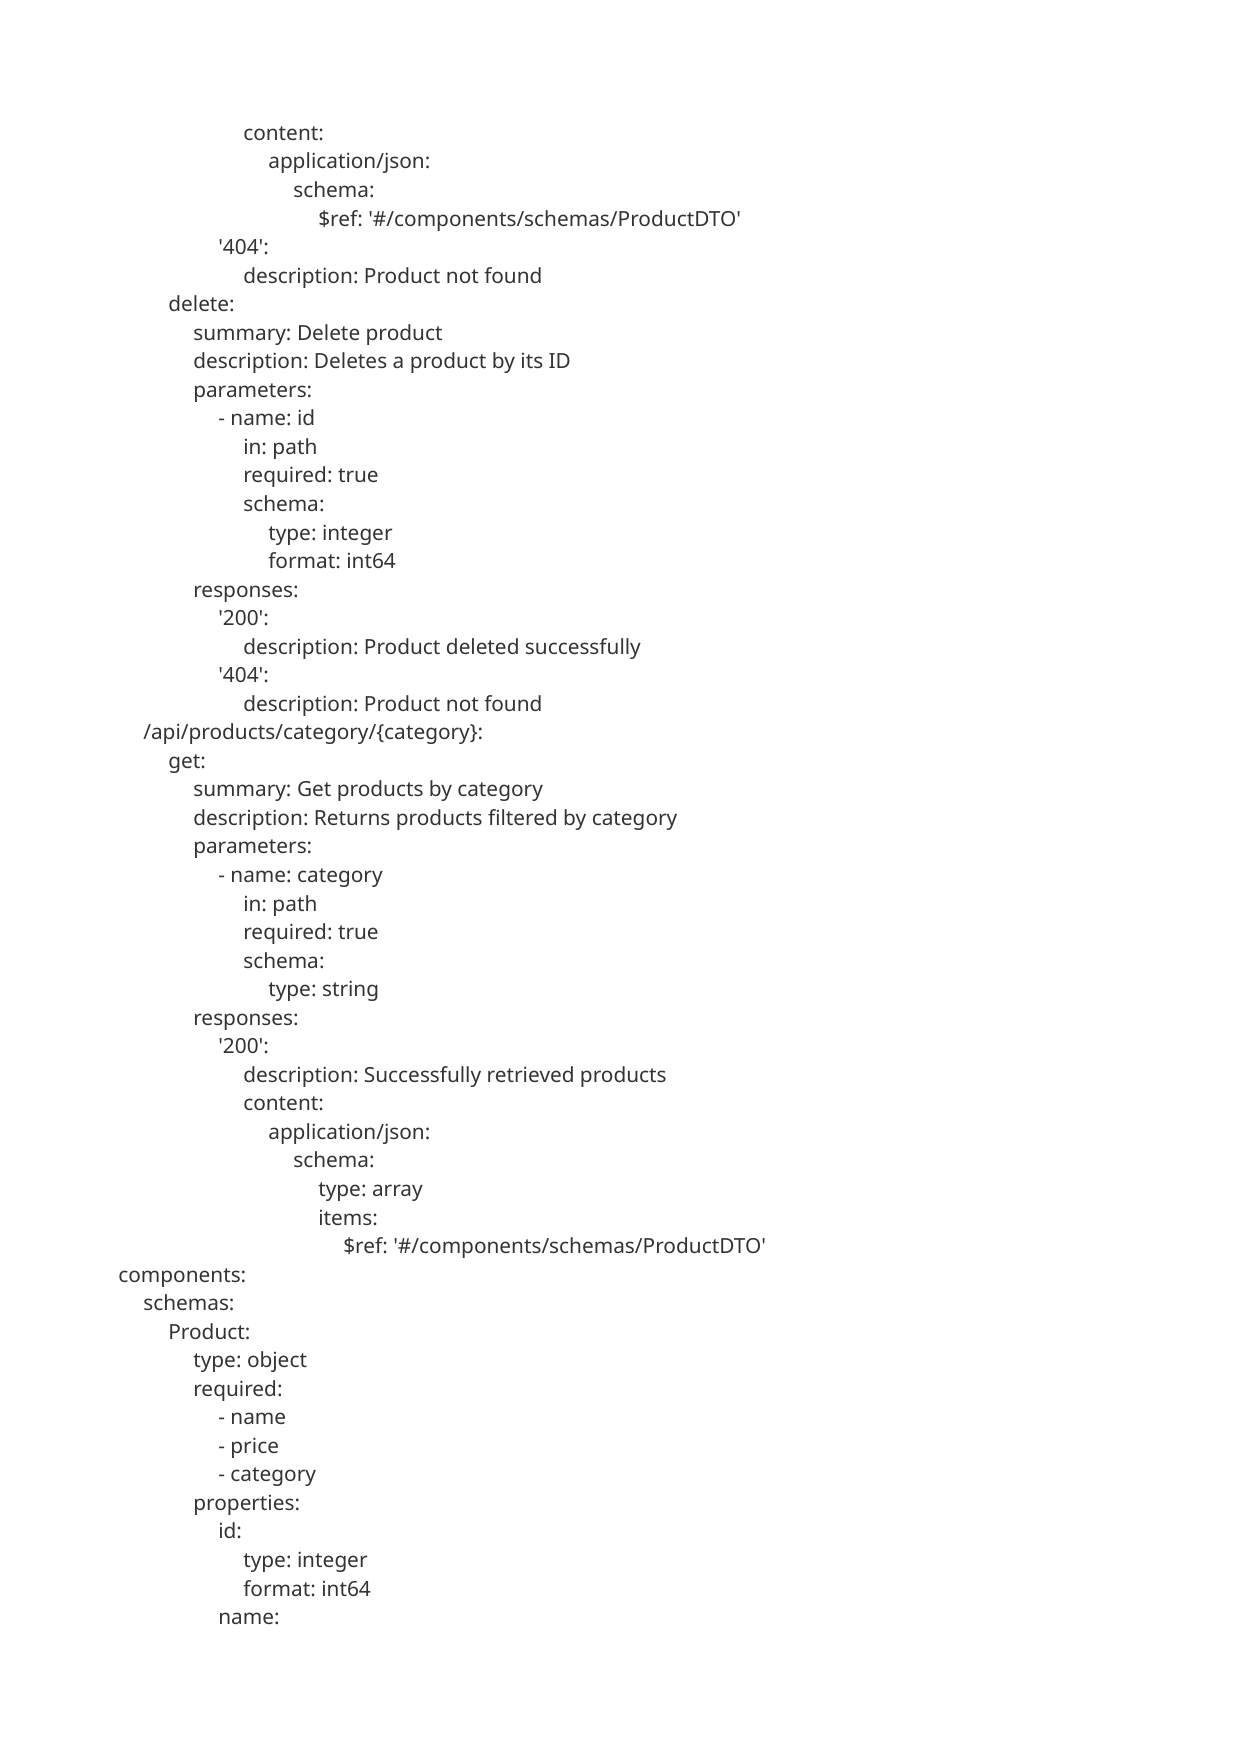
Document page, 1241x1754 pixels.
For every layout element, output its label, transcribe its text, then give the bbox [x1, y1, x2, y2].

text type: array [118, 1174, 1122, 1203]
text - name [118, 1402, 1122, 1431]
text components: [118, 1260, 1122, 1288]
text responses: [118, 1003, 1122, 1031]
text format: int64 [118, 546, 1122, 575]
text items: [118, 1203, 1122, 1231]
text - name: id [118, 403, 1122, 432]
text in: path [118, 889, 1122, 917]
text schema: [118, 946, 1122, 974]
text content: [118, 118, 1122, 147]
text '404': [118, 232, 1122, 261]
text schemas: [118, 1288, 1122, 1317]
text '404': [118, 660, 1122, 689]
text schema: [118, 1146, 1122, 1174]
text delete: [118, 289, 1122, 318]
text '200': [118, 1031, 1122, 1060]
text $ref: '#/components/schemas/ProductDTO' [118, 1231, 1122, 1260]
text format: int64 [118, 1574, 1122, 1602]
text application/json: [118, 1117, 1122, 1146]
text in: path [118, 432, 1122, 461]
text application/json: [118, 147, 1122, 175]
text $ref: '#/components/schemas/ProductDTO' [118, 204, 1122, 232]
text type: integer [118, 1545, 1122, 1574]
text type: object [118, 1345, 1122, 1374]
text description: Deletes a product by its ID [118, 346, 1122, 375]
text description: Product deleted successfully [118, 632, 1122, 660]
text description: Product not found [118, 261, 1122, 289]
text - name: category [118, 860, 1122, 889]
text type: string [118, 974, 1122, 1003]
text Product: [118, 1317, 1122, 1345]
text required: true [118, 917, 1122, 946]
text - price [118, 1431, 1122, 1459]
text content: [118, 1088, 1122, 1117]
text properties: [118, 1488, 1122, 1517]
text parameters: [118, 832, 1122, 860]
text required: [118, 1374, 1122, 1402]
text summary: Get products by category [118, 774, 1122, 803]
text summary: Delete product [118, 318, 1122, 346]
text type: integer [118, 518, 1122, 546]
text required: true [118, 461, 1122, 489]
text responses: [118, 575, 1122, 603]
text get: [118, 746, 1122, 774]
text description: Returns products filtered by category [118, 803, 1122, 832]
text - category [118, 1459, 1122, 1488]
text id: [118, 1517, 1122, 1545]
text description: Successfully retrieved products [118, 1060, 1122, 1088]
text '200': [118, 603, 1122, 632]
text schema: [118, 489, 1122, 518]
text schema: [118, 175, 1122, 204]
text /api/products/category/{category}: [118, 717, 1122, 746]
text parameters: [118, 375, 1122, 403]
text name: [118, 1602, 1122, 1631]
text description: Product not found [118, 689, 1122, 717]
